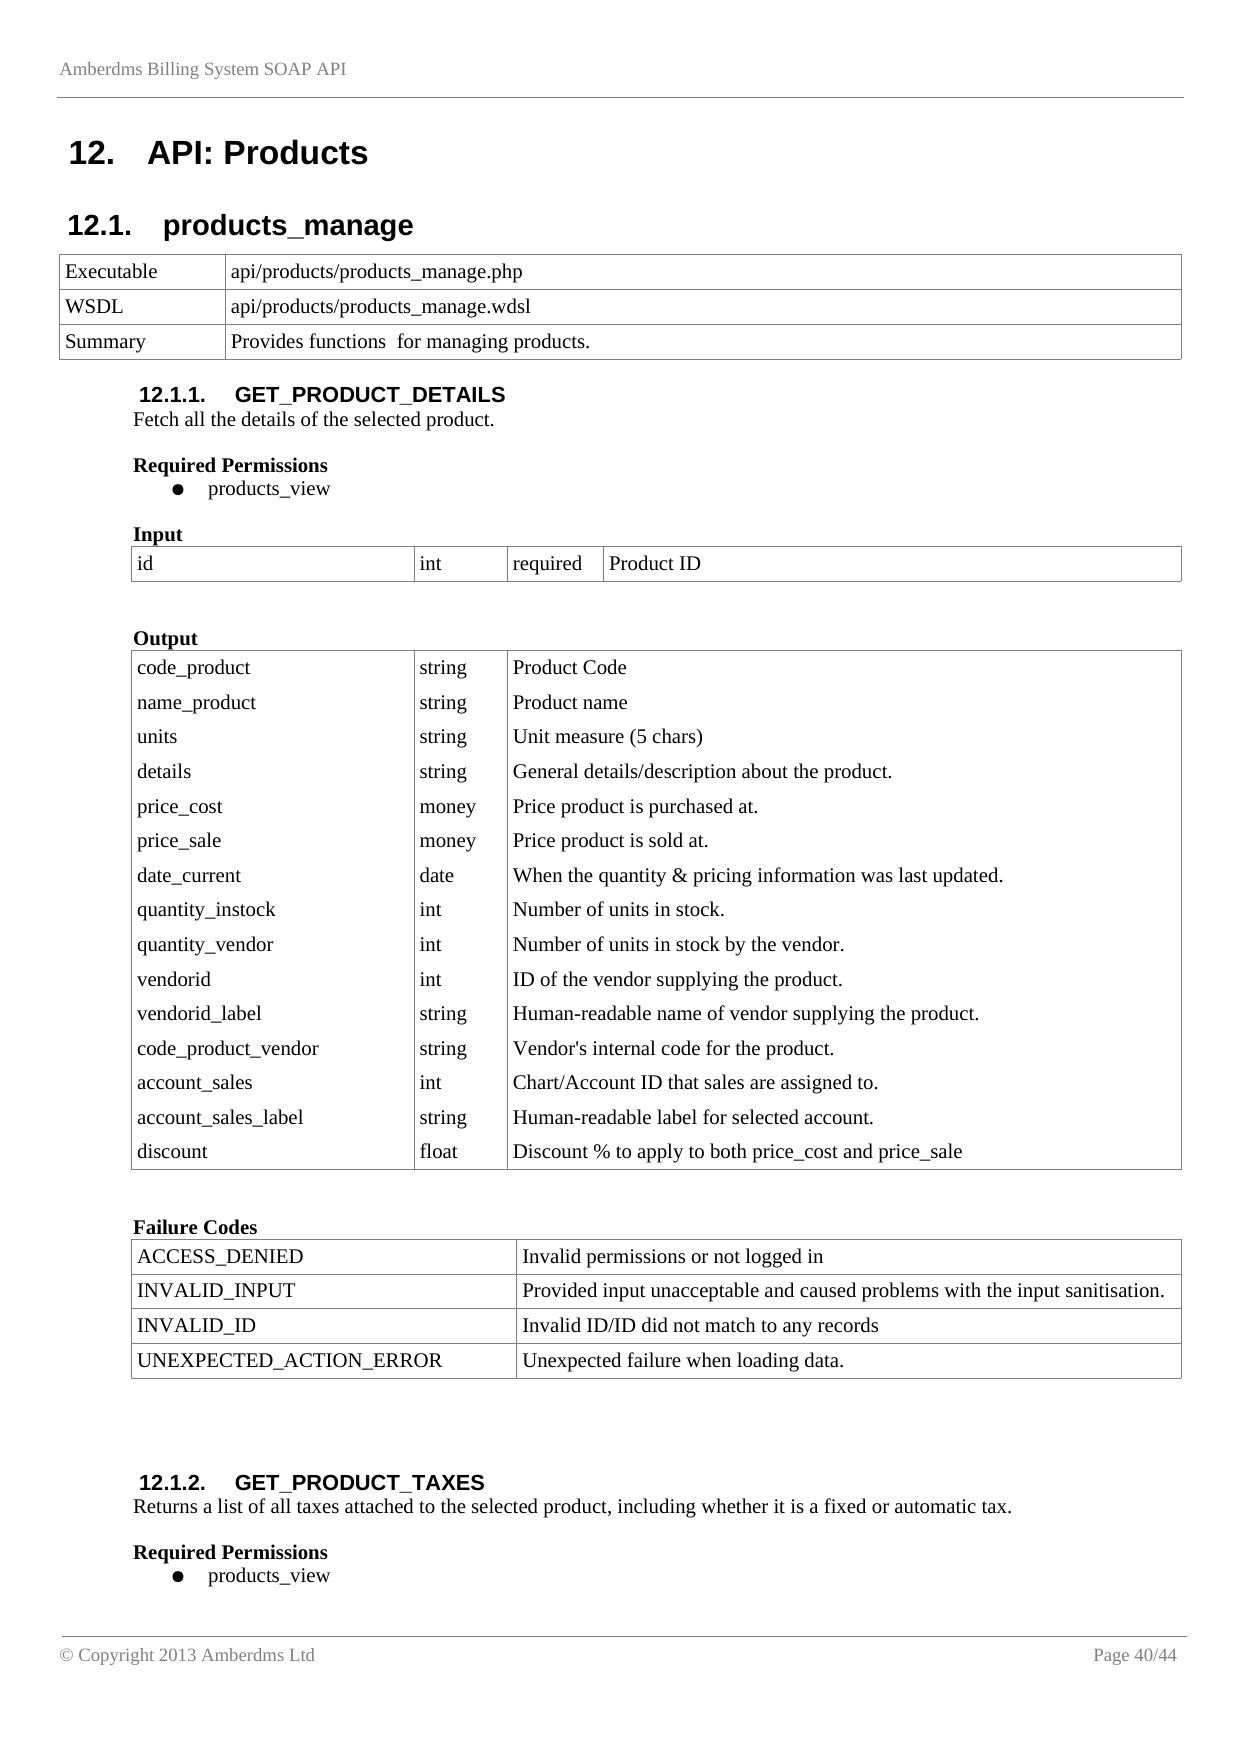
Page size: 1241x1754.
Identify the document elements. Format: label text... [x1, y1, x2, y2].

table_cell string [415, 685, 507, 720]
table_cell int [415, 1066, 507, 1100]
table_header Product Code [508, 651, 1181, 685]
table_header ACCESS_DENIED [132, 1240, 516, 1273]
table_cell General details/description about the product. [508, 754, 1181, 789]
table_cell Chart/Account ID that sales are assigned to. [508, 1066, 1181, 1100]
table_cell Human-readable name of vendor supplying the product. [508, 996, 1181, 1031]
table_cell ID of the vendor supplying the product. [508, 962, 1181, 996]
table_cell Discount % to apply to both price_cost and price_sale [508, 1135, 1181, 1169]
table_cell details [132, 754, 414, 789]
table_header required [508, 547, 603, 581]
table_cell account_sales [132, 1066, 414, 1100]
table_header int [415, 547, 507, 581]
table_cell price_cost [132, 789, 414, 823]
table_cell vendorid [132, 962, 414, 996]
table_cell Vendor's internal code for the product. [508, 1031, 1181, 1066]
table_cell int [415, 927, 507, 962]
table_cell Price product is purchased at. [508, 789, 1181, 823]
table_header Product ID [604, 547, 1181, 581]
table_cell Price product is sold at. [508, 824, 1181, 858]
subtitle API: Products [59, 134, 1181, 172]
subtitle get_product_taxes [133, 1470, 1181, 1494]
table_cell discount [132, 1135, 414, 1169]
list products_view [170, 1564, 1181, 1587]
table_cell account_sales_label [132, 1100, 414, 1135]
table_header api/products/products_manage.php [226, 255, 1181, 289]
text Failure Codes [133, 1216, 1181, 1239]
text Output [133, 627, 1181, 650]
subtitle get_product_details [133, 383, 1181, 407]
table_cell string [415, 996, 507, 1031]
table_cell Invalid ID/ID did not match to any records [517, 1309, 1181, 1343]
table_cell name_product [132, 685, 414, 720]
table_cell string [415, 754, 507, 789]
list products_view [170, 477, 1181, 500]
table_cell date [415, 858, 507, 893]
table_cell money [415, 789, 507, 823]
table_cell price_sale [132, 824, 414, 858]
text Fetch all the details of the selected product. [133, 407, 1181, 431]
subtitle products_manage [59, 209, 1181, 242]
table_header id [132, 547, 414, 581]
table_cell string [415, 1100, 507, 1135]
table_cell Provided input unacceptable and caused problems with the input sanitisation. [517, 1275, 1181, 1308]
table_header Executable [60, 255, 225, 289]
table_cell quantity_vendor [132, 927, 414, 962]
table_header Invalid permissions or not logged in [517, 1240, 1181, 1273]
table_cell quantity_instock [132, 893, 414, 927]
table_cell Product name [508, 685, 1181, 720]
table_header code_product [132, 651, 414, 685]
table_cell WSDL [60, 290, 225, 324]
table_cell Number of units in stock. [508, 893, 1181, 927]
table_cell Unexpected failure when loading data. [517, 1344, 1181, 1377]
table_cell units [132, 720, 414, 754]
table_cell Summary [60, 325, 225, 358]
table_header string [415, 651, 507, 685]
text Required Permissions [133, 1541, 1181, 1564]
table_cell money [415, 824, 507, 858]
table_cell When the quantity & pricing information was last updated. [508, 858, 1181, 893]
table_cell int [415, 962, 507, 996]
table_cell float [415, 1135, 507, 1169]
table_cell Provides functions for managing products. [226, 325, 1181, 358]
table_cell string [415, 1031, 507, 1066]
table_cell Unit measure (5 chars) [508, 720, 1181, 754]
table_cell Human-readable label for selected account. [508, 1100, 1181, 1135]
text Returns a list of all taxes attached to the selected product, including whether it is a fixed or automatic tax. [133, 1494, 1181, 1518]
table_cell INVALID_INPUT [132, 1275, 516, 1308]
table_cell UNEXPECTED_ACTION_ERROR [132, 1344, 516, 1377]
table_cell Number of units in stock by the vendor. [508, 927, 1181, 962]
table_cell code_product_vendor [132, 1031, 414, 1066]
table_cell date_current [132, 858, 414, 893]
text Required Permissions [133, 454, 1181, 477]
table_cell vendorid_label [132, 996, 414, 1031]
table_cell string [415, 720, 507, 754]
table_cell api/products/products_manage.wdsl [226, 290, 1181, 324]
table_cell INVALID_ID [132, 1309, 516, 1343]
table_cell int [415, 893, 507, 927]
text Input [133, 523, 1181, 546]
